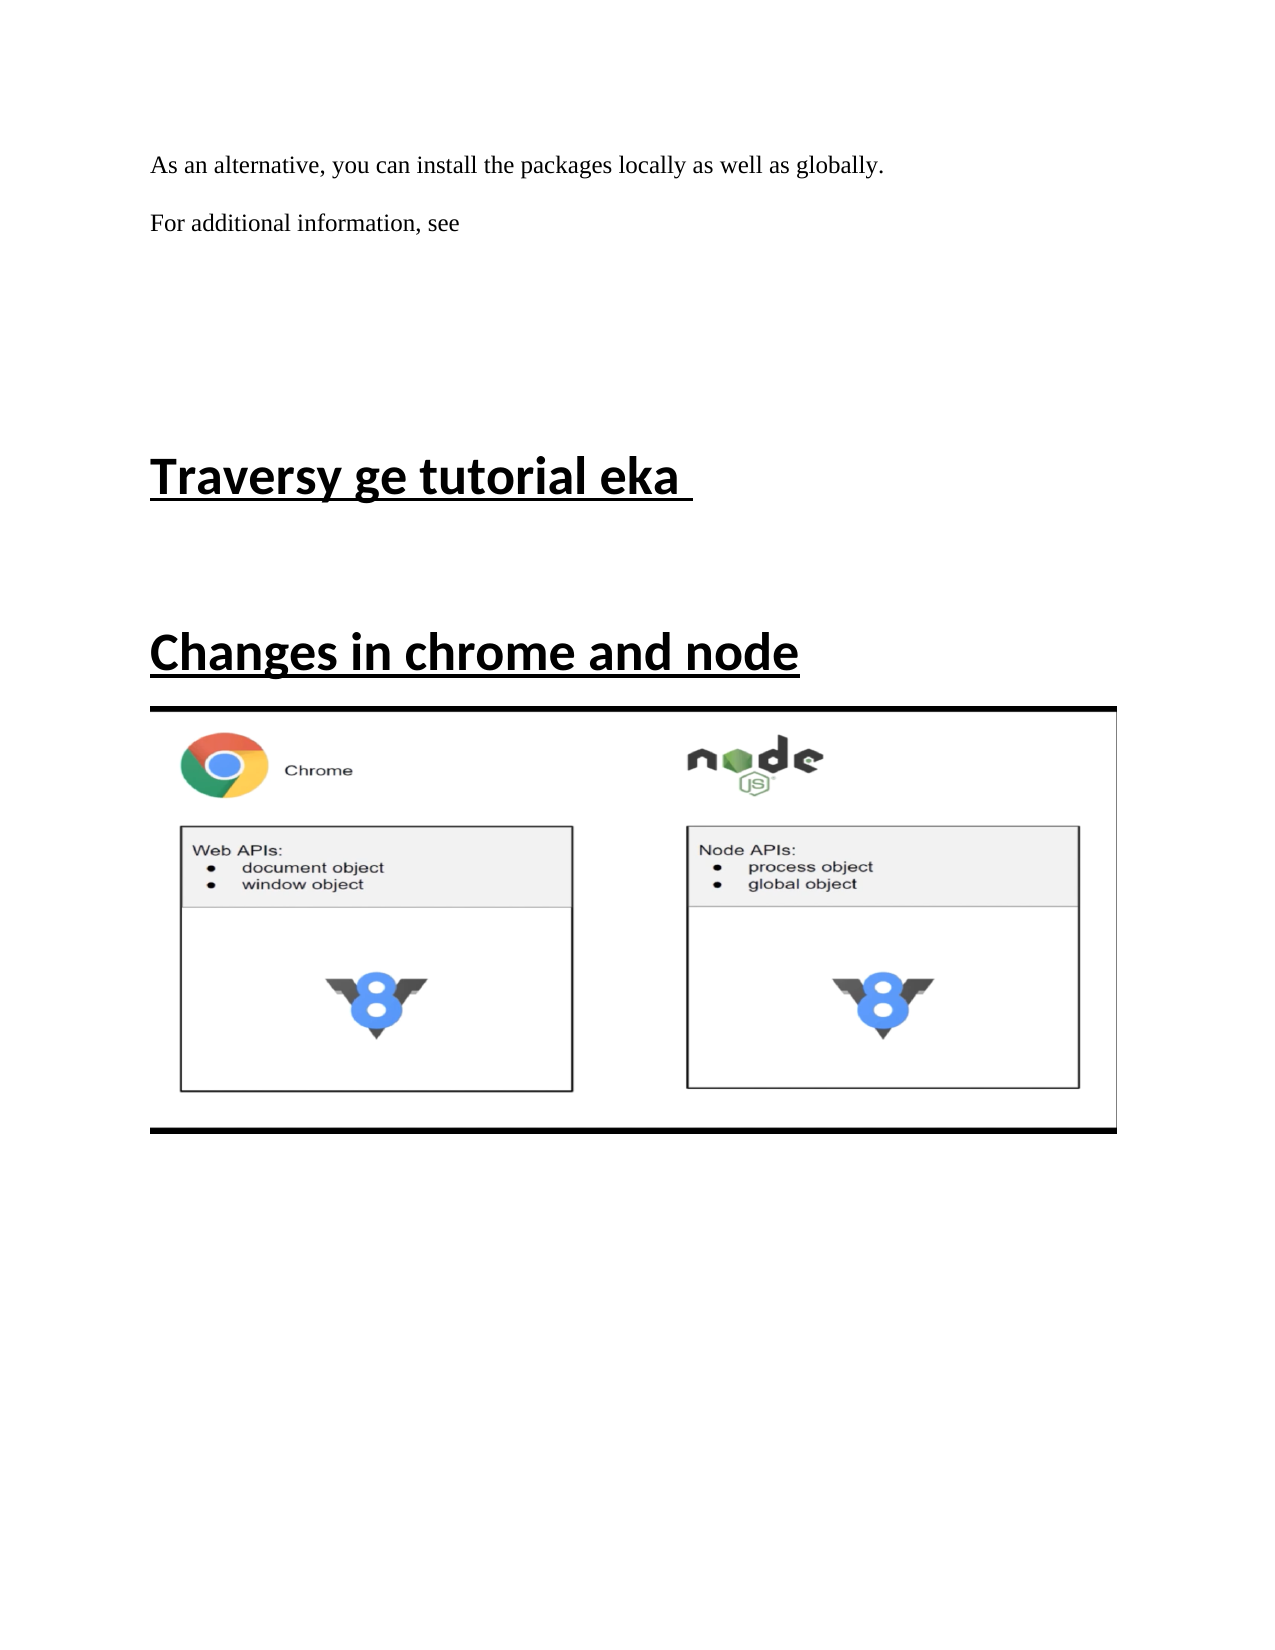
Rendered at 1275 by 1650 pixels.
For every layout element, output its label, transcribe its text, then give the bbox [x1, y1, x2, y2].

text As an alternative, you can install the packages locally as well as globally. [150, 150, 1125, 179]
picture [150, 706, 1117, 1134]
text Changes in chrome and node [150, 618, 1125, 684]
text For additional information, see [150, 208, 1125, 237]
text Traversy ge tutorial eka [150, 442, 1125, 508]
